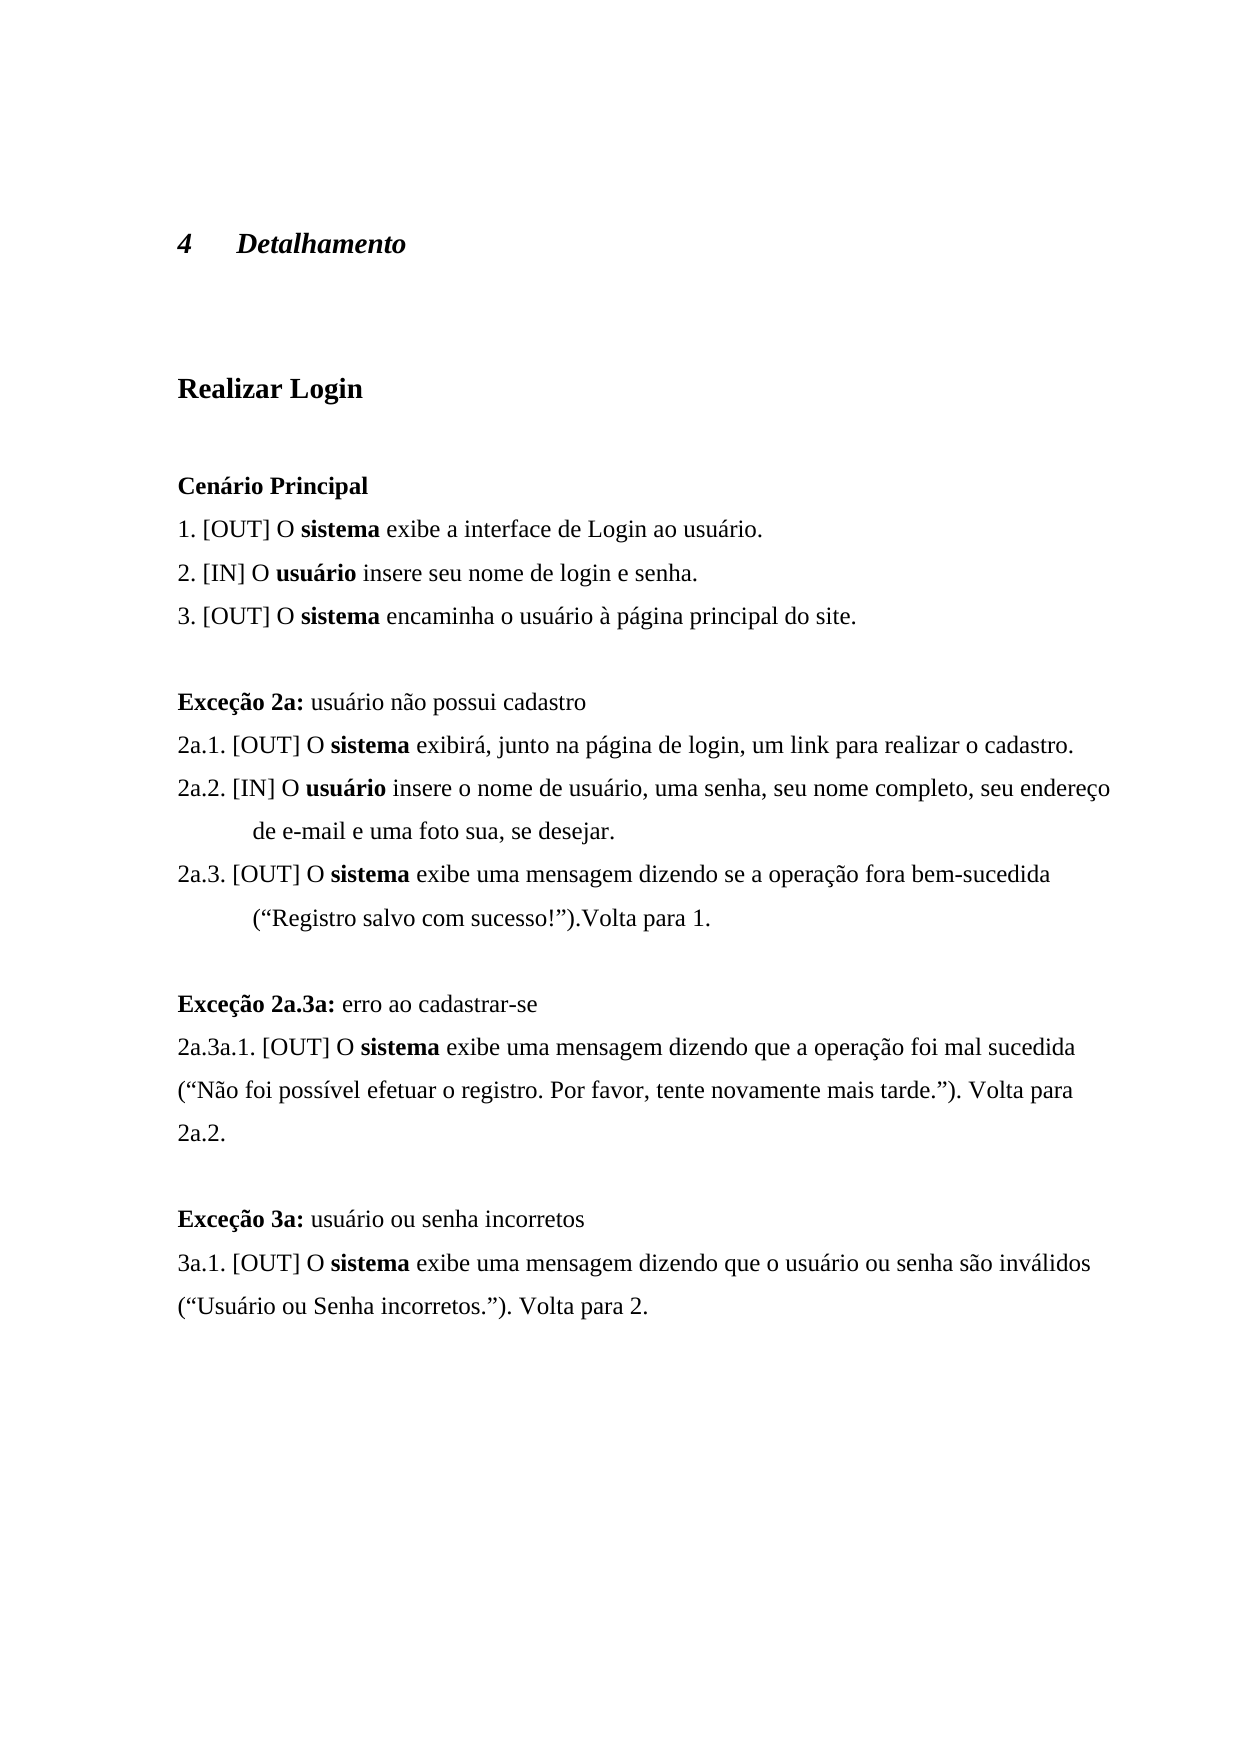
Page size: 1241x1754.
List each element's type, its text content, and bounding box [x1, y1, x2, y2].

text 2a.2. [IN] O usuário insere o nome de usuário, uma senha, seu nome completo, seu endereço de e-mail e uma foto sua, se desejar. [177, 773, 1126, 845]
text Cenário Principal [177, 471, 1126, 500]
subtitle Detalhamento [177, 226, 1126, 260]
text Exceção 3a: usuário ou senha incorretos [177, 1204, 1126, 1233]
text 2a.3. [OUT] O sistema exibe uma mensagem dizendo se a operação fora bem-sucedida (“Registro salvo com sucesso!”).Volta para 1. [177, 859, 1126, 931]
text 2a.3a.1. [OUT] O sistema exibe uma mensagem dizendo que a operação foi mal sucedida (“Não foi possível efetuar o registro. Por favor, tente novamente mais tarde.”). Volta para 2a.2. [177, 1032, 1126, 1147]
text 3a.1. [OUT] O sistema exibe uma mensagem dizendo que o usuário ou senha são inválidos (“Usuário ou Senha incorretos.”). Volta para 2. [177, 1248, 1126, 1319]
text Exceção 2a: usuário não possui cadastro [177, 687, 1126, 716]
text Exceção 2a.3a: erro ao cadastrar-se [177, 989, 1126, 1018]
text Realizar Login [177, 371, 1126, 404]
text 2. [IN] O usuário insere seu nome de login e senha. [177, 558, 1126, 586]
text 3. [OUT] O sistema encaminha o usuário à página principal do site. [177, 601, 1126, 629]
text 1. [OUT] O sistema exibe a interface de Login ao usuário. [177, 514, 1126, 543]
text 2a.1. [OUT] O sistema exibirá, junto na página de login, um link para realizar o cadastro. [177, 730, 1126, 759]
